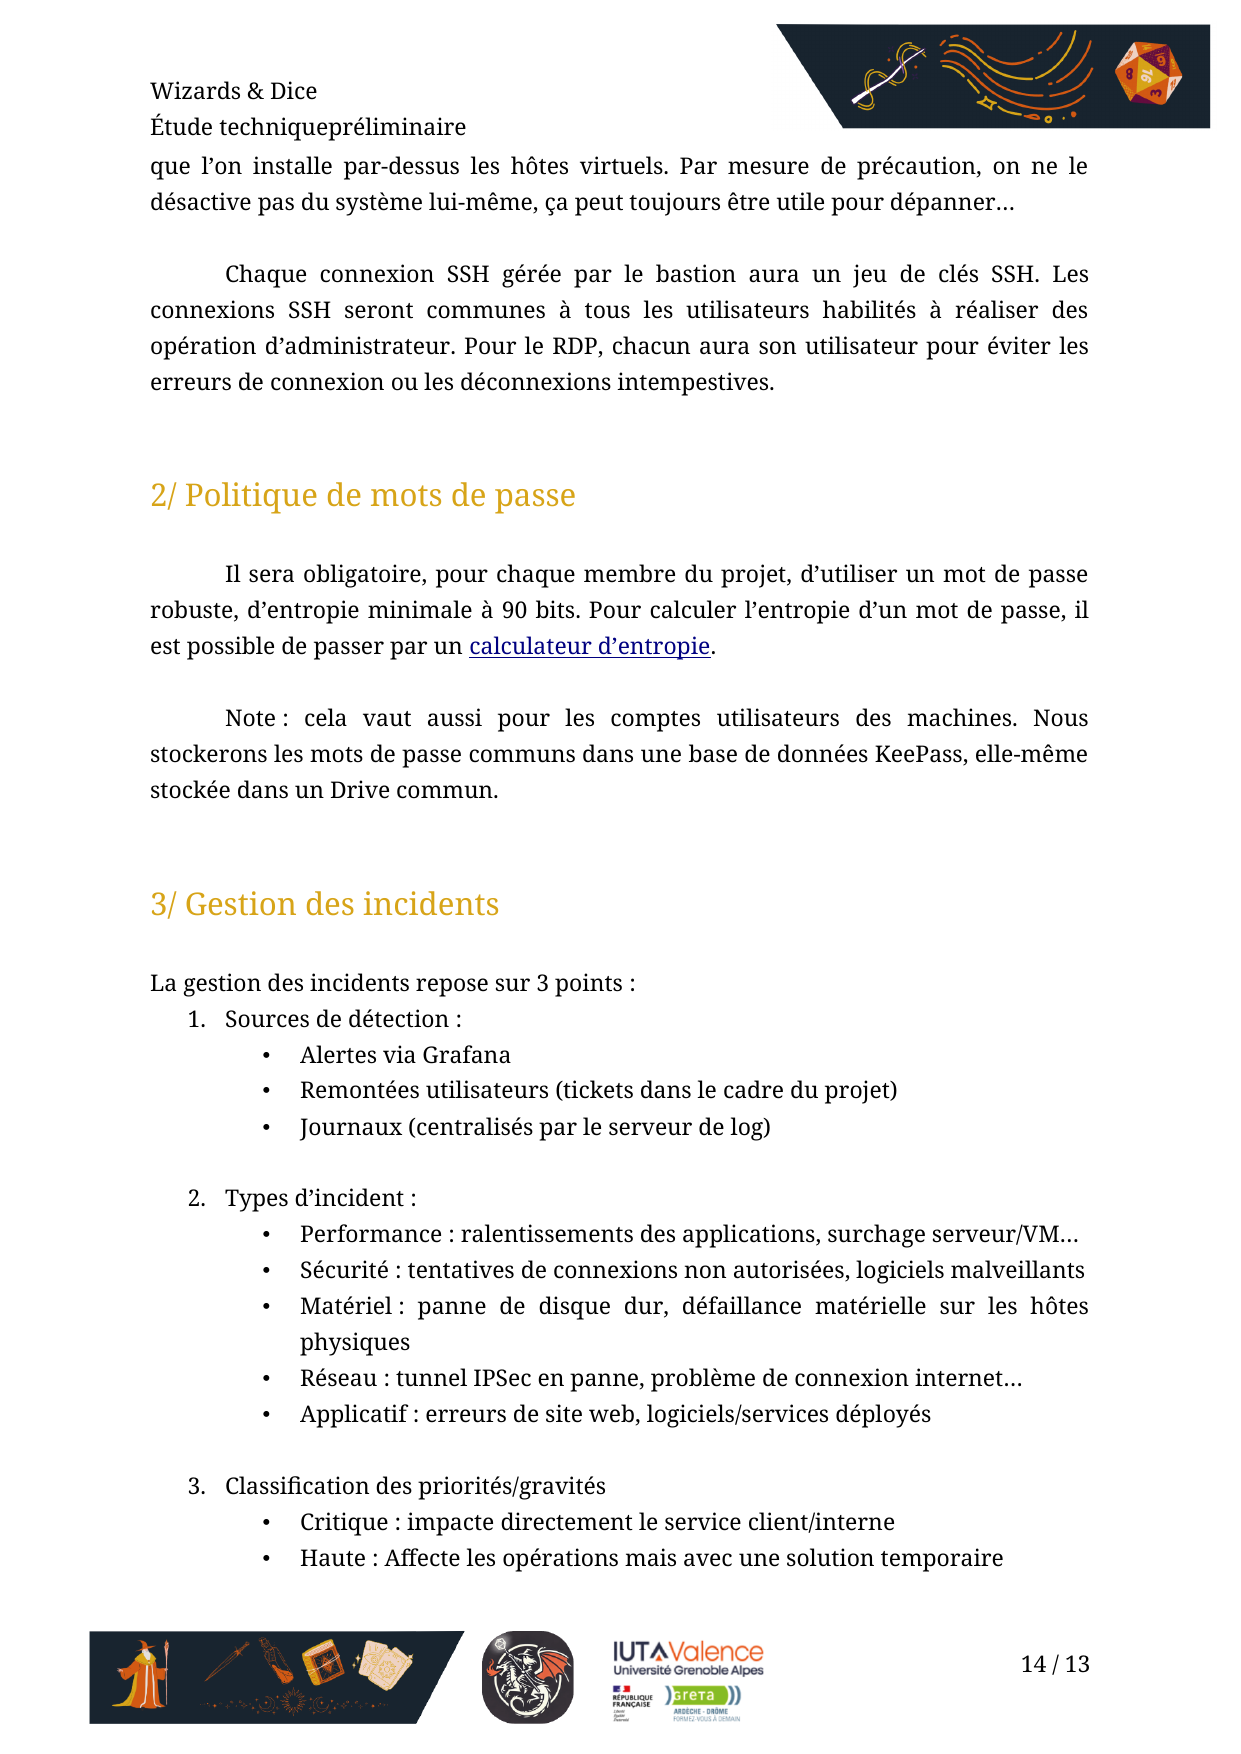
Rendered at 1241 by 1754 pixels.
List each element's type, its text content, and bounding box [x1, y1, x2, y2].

list Classification des priorités/gravités [187, 1470, 1090, 1501]
picture [771, 21, 1218, 131]
subtitle Politique de mots de passe [150, 473, 1090, 516]
list Matériel : panne de disque dur, défaillance matérielle sur les hôtes physiques [262, 1290, 1090, 1357]
subtitle Gestion des incidents [150, 882, 1090, 924]
list Haute : Affecte les opérations mais avec une solution temporaire [262, 1542, 1090, 1573]
list Journaux (centralisés par le serveur de log) [262, 1110, 1090, 1142]
list Remontées utilisateurs (tickets dans le cadre du projet) [262, 1074, 1090, 1106]
list Sécurité : tentatives de connexions non autorisées, logiciels malveillants [262, 1254, 1090, 1285]
list Performance : ralentissements des applications, surchage serveur/VM… [262, 1218, 1090, 1249]
list Types d’incident : [187, 1182, 1090, 1213]
list Critique : impacte directement le service client/interne [262, 1506, 1090, 1537]
text que l’on installe par-dessus les hôtes virtuels. Par mesure de précaution, on ne le désactive pas du système lui-même, ça peut toujours être utile pour dépanner… [150, 150, 1090, 217]
list Sources de détection : [187, 1003, 1090, 1034]
list Applicatif : erreurs de site web, logiciels/services déployés [262, 1398, 1090, 1429]
text Il sera obligatoire, pour chaque membre du projet, d’utiliser un mot de passe robuste, d’entropie minimale à 90 bits. Pour calculer l’entropie d’un mot de passe, il est possible de passer par un calculateur d’entropie. [150, 558, 1090, 661]
list Alertes via Grafana [262, 1038, 1090, 1070]
text Chaque connexion SSH gérée par le bastion aura un jeu de clés SSH. Les connexions SSH seront communes à tous les utilisateurs habilités à réaliser des opération d’administrateur. Pour le RDP, chacun aura son utilisateur pour éviter les erreurs de connexion ou les déconnexions intempestives. [150, 258, 1090, 397]
list Réseau : tunnel IPSec en panne, problème de connexion internet… [262, 1362, 1090, 1393]
picture [81, 1620, 788, 1733]
text La gestion des incidents repose sur 3 points : [150, 967, 1090, 998]
text Note : cela vaut aussi pour les comptes utilisateurs des machines. Nous stockerons les mots de passe communs dans une base de données KeePass, elle-même stockée dans un Drive commun. [150, 702, 1090, 805]
